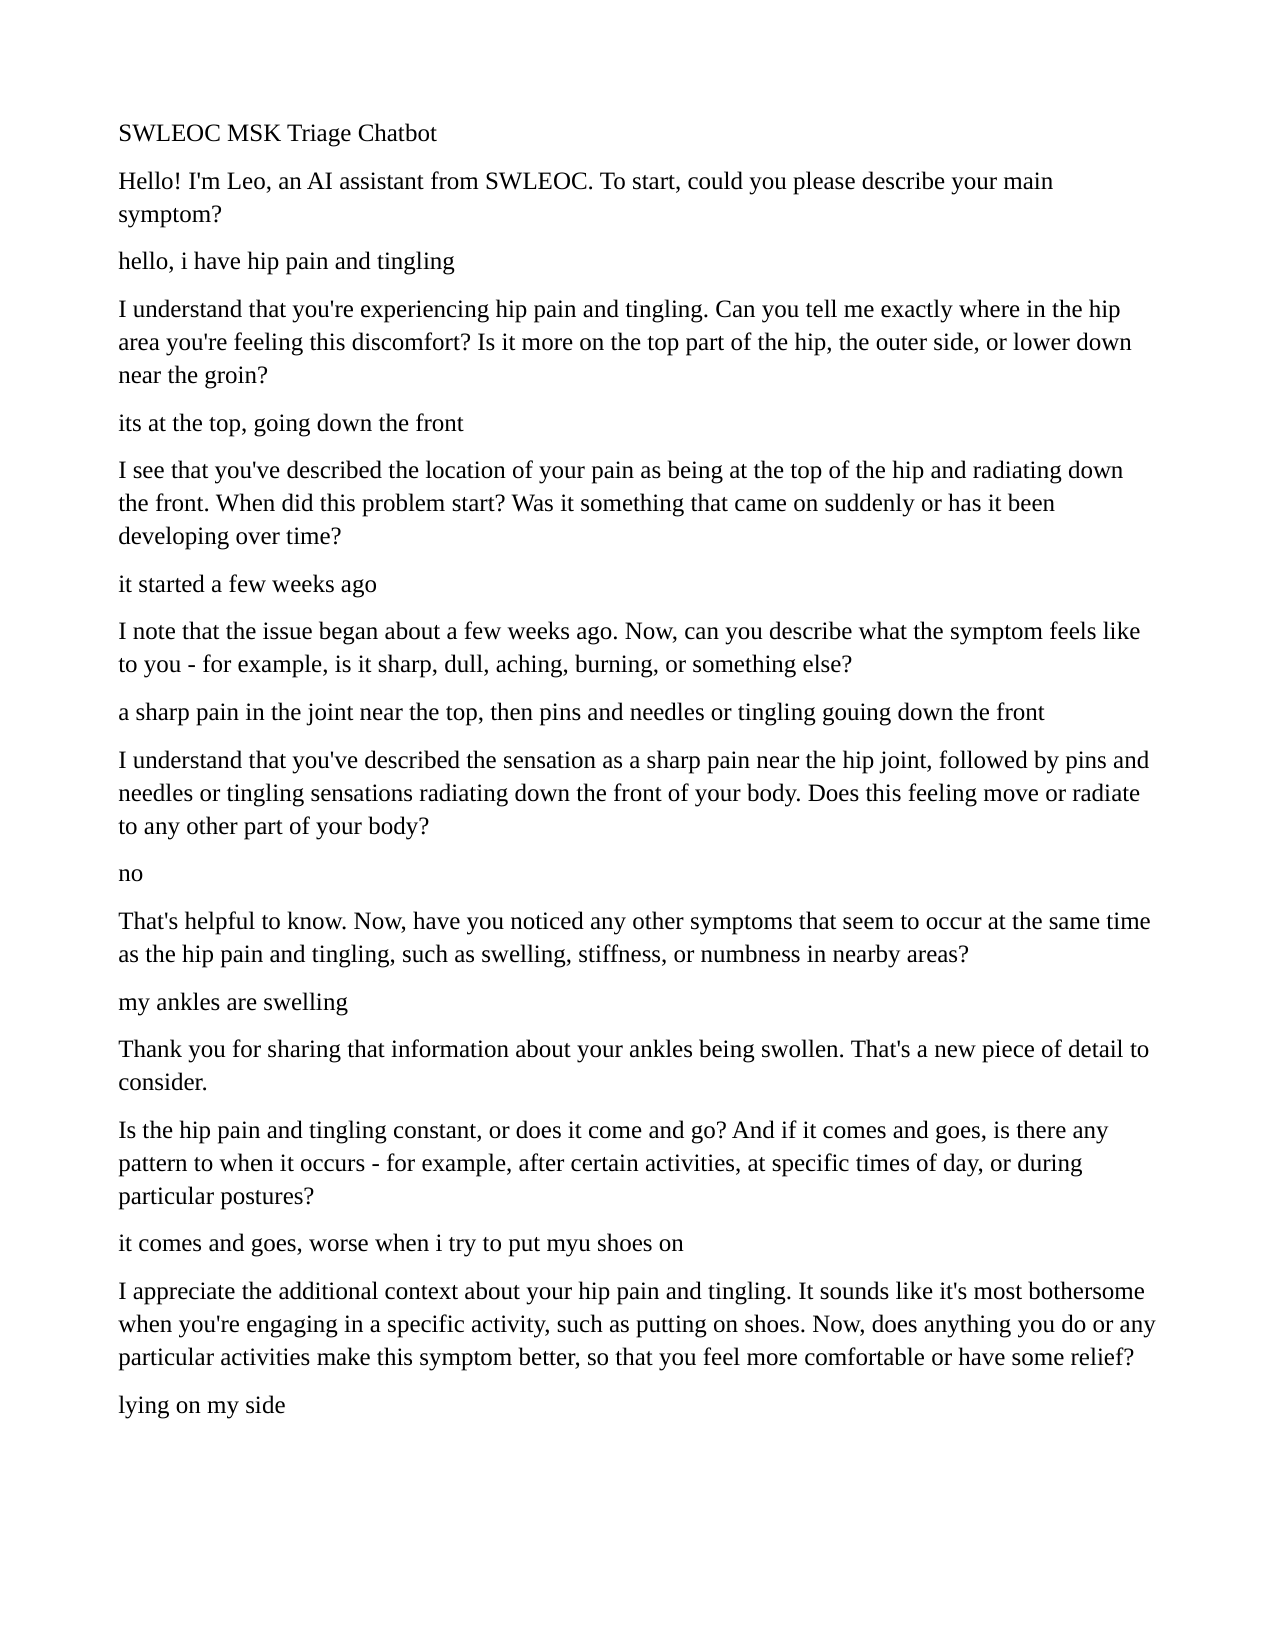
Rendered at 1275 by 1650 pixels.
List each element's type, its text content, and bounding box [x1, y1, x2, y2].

text I appreciate the additional context about your hip pain and tingling. It sounds like it's most bothersome when you're engaging in a specific activity, such as putting on shoes. Now, does anything you do or any particular activities make this symptom better, so that you feel more comfortable or have some relief? [118, 1276, 1157, 1371]
text a sharp pain in the joint near the top, then pins and needles or tingling gouing down the front [118, 697, 1157, 726]
text I note that the issue began about a few weeks ago. Now, can you describe what the symptom feels like to you - for example, is it sharp, dull, aching, burning, or something else? [118, 616, 1157, 678]
text SWLEOC MSK Triage Chatbot [118, 118, 1157, 147]
text lying on my side [118, 1390, 1157, 1418]
text my ankles are swelling [118, 987, 1157, 1015]
text Thank you for sharing that information about your ankles being swollen. That's a new piece of detail to consider. [118, 1034, 1157, 1096]
text I understand that you're experiencing hip pain and tingling. Can you tell me exactly where in the hip area you're feeling this discomfort? Is it more on the top part of the hip, the outer side, or lower down near the groin? [118, 294, 1157, 389]
text hello, i have hip pain and tingling [118, 246, 1157, 275]
text Hello! I'm Leo, an AI assistant from SWLEOC. To start, could you please describe your main symptom? [118, 166, 1157, 227]
text Is the hip pain and tingling constant, or does it come and go? And if it comes and goes, is there any pattern to when it occurs - for example, after certain activities, at specific times of day, or during particular postures? [118, 1115, 1157, 1209]
text I see that you've described the location of your pain as being at the top of the hip and radiating down the front. When did this problem start? Was it something that came on suddenly or has it been developing over time? [118, 455, 1157, 550]
text it started a few weeks ago [118, 569, 1157, 598]
text I understand that you've described the sensation as a sharp pain near the hip joint, followed by pins and needles or tingling sensations radiating down the front of your body. Does this feeling move or radiate to any other part of your body? [118, 745, 1157, 839]
text it comes and goes, worse when i try to put myu shoes on [118, 1228, 1157, 1257]
text no [118, 858, 1157, 887]
text its at the top, going down the front [118, 408, 1157, 436]
text That's helpful to know. Now, have you noticed any other symptoms that seem to occur at the same time as the hip pain and tingling, such as swelling, stiffness, or numbness in nearby areas? [118, 906, 1157, 968]
